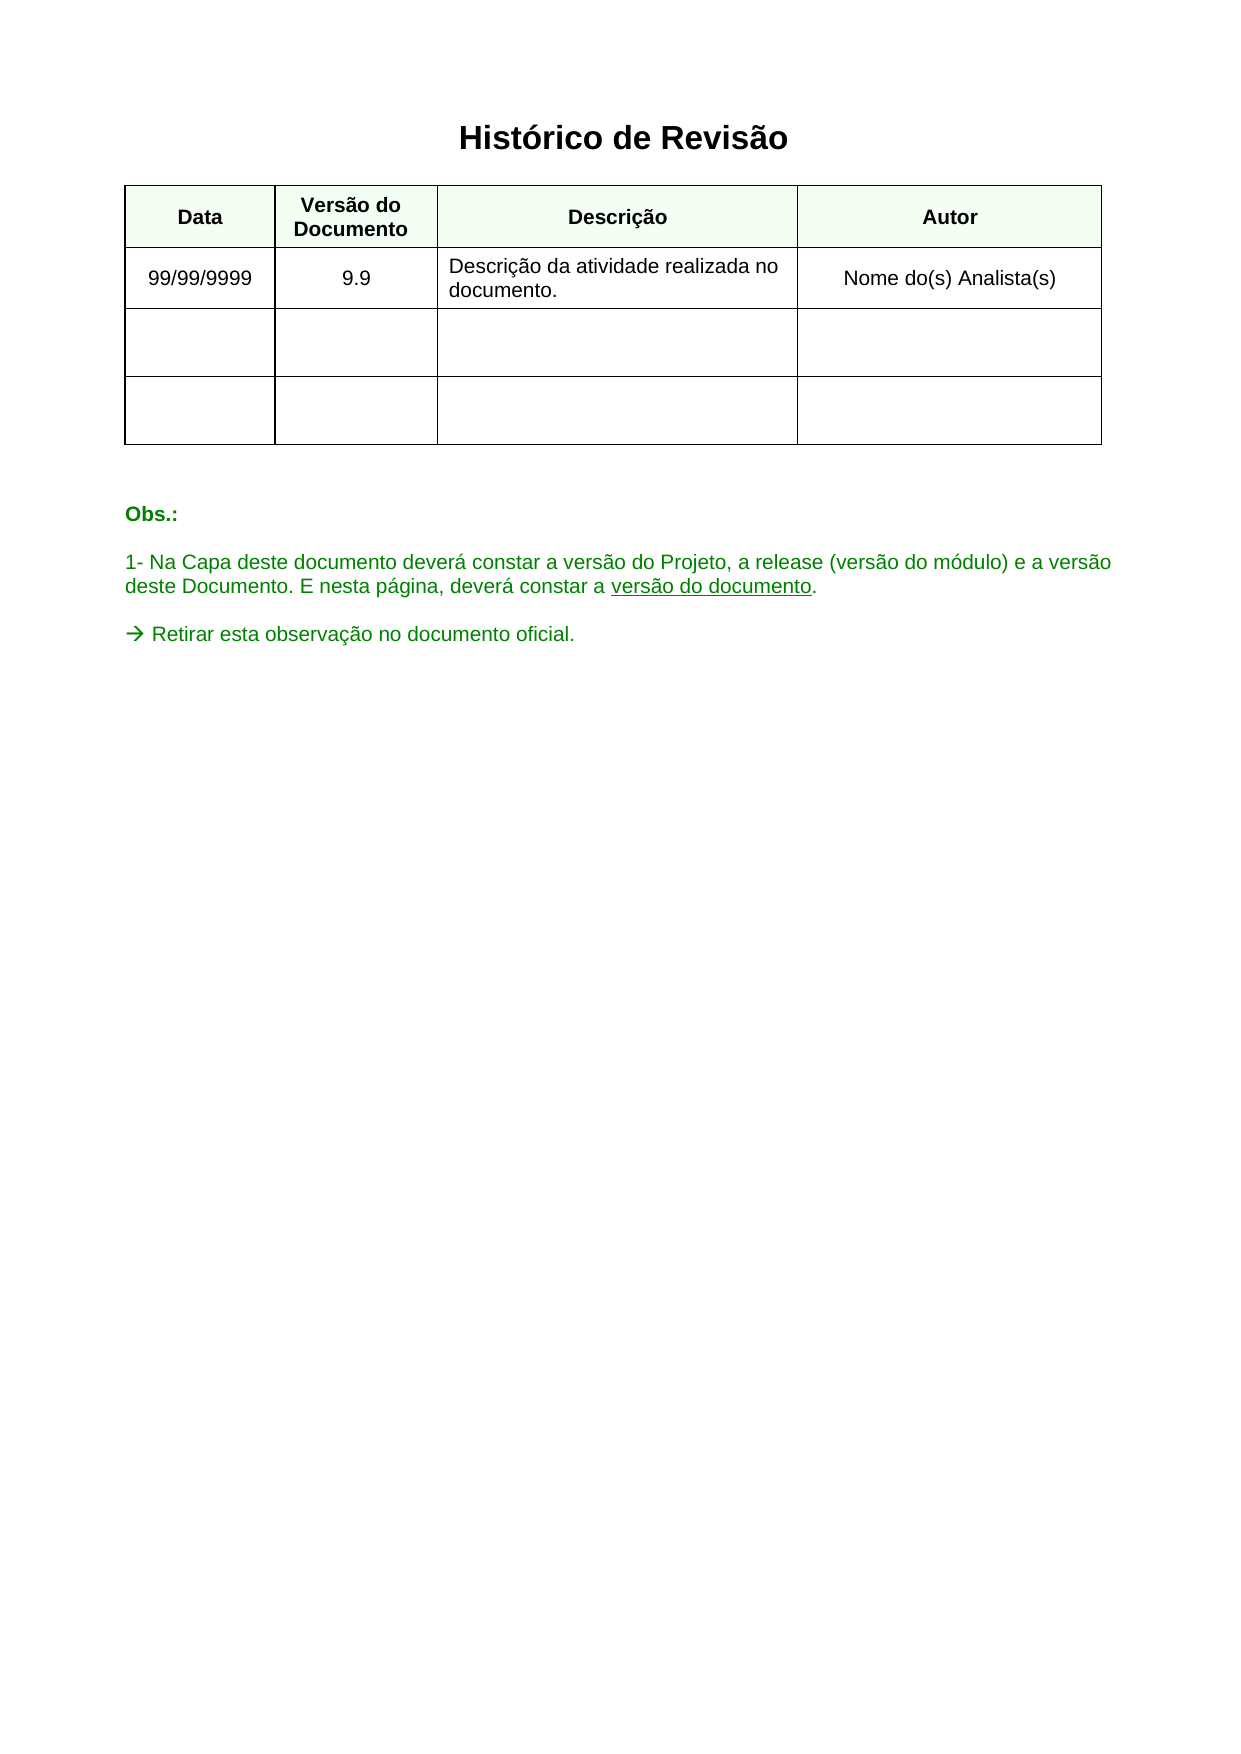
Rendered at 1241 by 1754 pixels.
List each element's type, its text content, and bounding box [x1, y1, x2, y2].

table_cell Descrição da atividade realizada no documento. [438, 248, 797, 308]
table_cell Nome do(s) Analista(s) [798, 248, 1101, 308]
table_cell [438, 309, 797, 376]
table_cell [438, 377, 797, 444]
table_cell [798, 377, 1101, 444]
table_cell [276, 377, 437, 444]
table_header Autor [798, 186, 1101, 247]
title  Retirar esta observação no documento oficial. [125, 622, 1122, 646]
table_cell 9.9 [276, 248, 437, 308]
title 1- Na Capa deste documento deverá constar a versão do Projeto, a release (versão do módulo) e a versão deste Documento. E nesta página, deverá constar a versão do documento. [125, 550, 1122, 598]
table_cell [126, 309, 274, 376]
table_cell [798, 309, 1101, 376]
table_header Versão do Documento [276, 186, 437, 247]
table_cell [276, 309, 437, 376]
table_header Descrição [438, 186, 797, 247]
table_header Data [126, 186, 274, 247]
text Histórico de Revisão [125, 118, 1122, 157]
title Obs.: [125, 502, 1122, 526]
table_cell 99/99/9999 [126, 248, 274, 308]
table_cell [126, 377, 274, 444]
